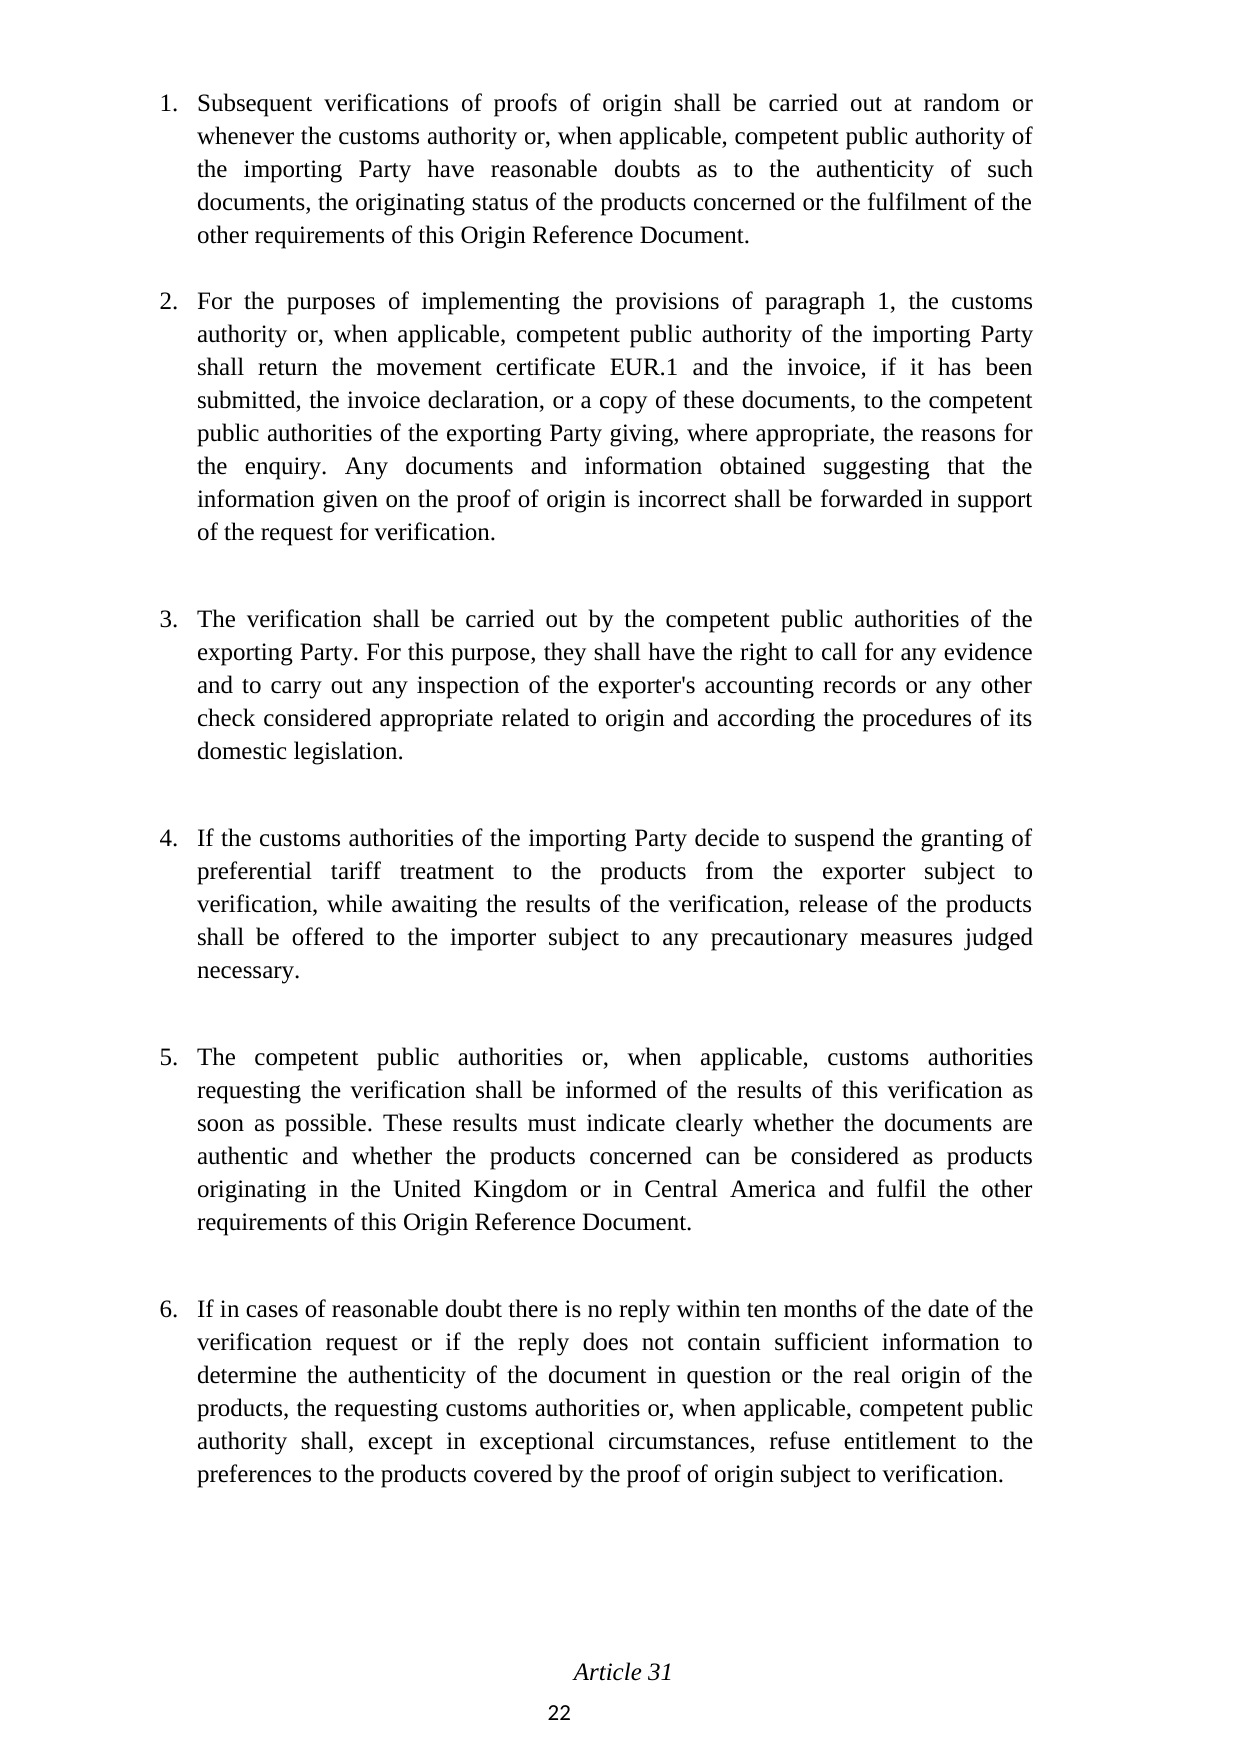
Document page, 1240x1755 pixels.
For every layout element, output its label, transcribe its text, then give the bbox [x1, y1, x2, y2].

list Subsequent verifications of proofs of origin shall be carried out at random or whenever the customs authority or, when applicable, competent public authority of the importing Party have reasonable doubts as to the authenticity of such documents, the originating status of the products concerned or the fulfilment of the other requirements of this Origin Reference Document. [159, 108, 1034, 249]
text Article 31 [215, 1657, 1034, 1686]
list For the purposes of implementing the provisions of paragraph 1, the customs authority or, when applicable, competent public authority of the importing Party shall return the movement certificate EUR.1 and the invoice, if it has been submitted, the invoice declaration, or a copy of these documents, to the competent public authorities of the exporting Party giving, where appropriate, the reasons for the enquiry. Any documents and information obtained suggesting that the information given on the proof of origin is incorrect shall be forwarded in support of the request for verification. [159, 286, 1034, 546]
list The competent public authorities or, when applicable, customs authorities requesting the verification shall be informed of the results of this verification as soon as possible. These results must indicate clearly whether the documents are authentic and whether the products concerned can be considered as products originating in the United Kingdom or in Central America and fulfil the other requirements of this Origin Reference Document. [159, 1042, 1034, 1236]
list The verification shall be carried out by the competent public authorities of the exporting Party. For this purpose, they shall have the right to call for any evidence and to carry out any inspection of the exporter's accounting records or any other check considered appropriate related to origin and according the procedures of its domestic legislation. [159, 604, 1034, 765]
list If the customs authorities of the importing Party decide to suspend the granting of preferential tariff treatment to the products from the exporter subject to verification, while awaiting the results of the verification, release of the products shall be offered to the importer subject to any precautionary measures judged necessary. [159, 823, 1034, 984]
list If in cases of reasonable doubt there is no reply within ten months of the date of the verification request or if the reply does not contain sufficient information to determine the authenticity of the document in question or the real origin of the products, the requesting customs authorities or, when applicable, competent public authority shall, except in exceptional circumstances, refuse entitlement to the preferences to the products covered by the proof of origin subject to verification. [159, 1294, 1034, 1488]
